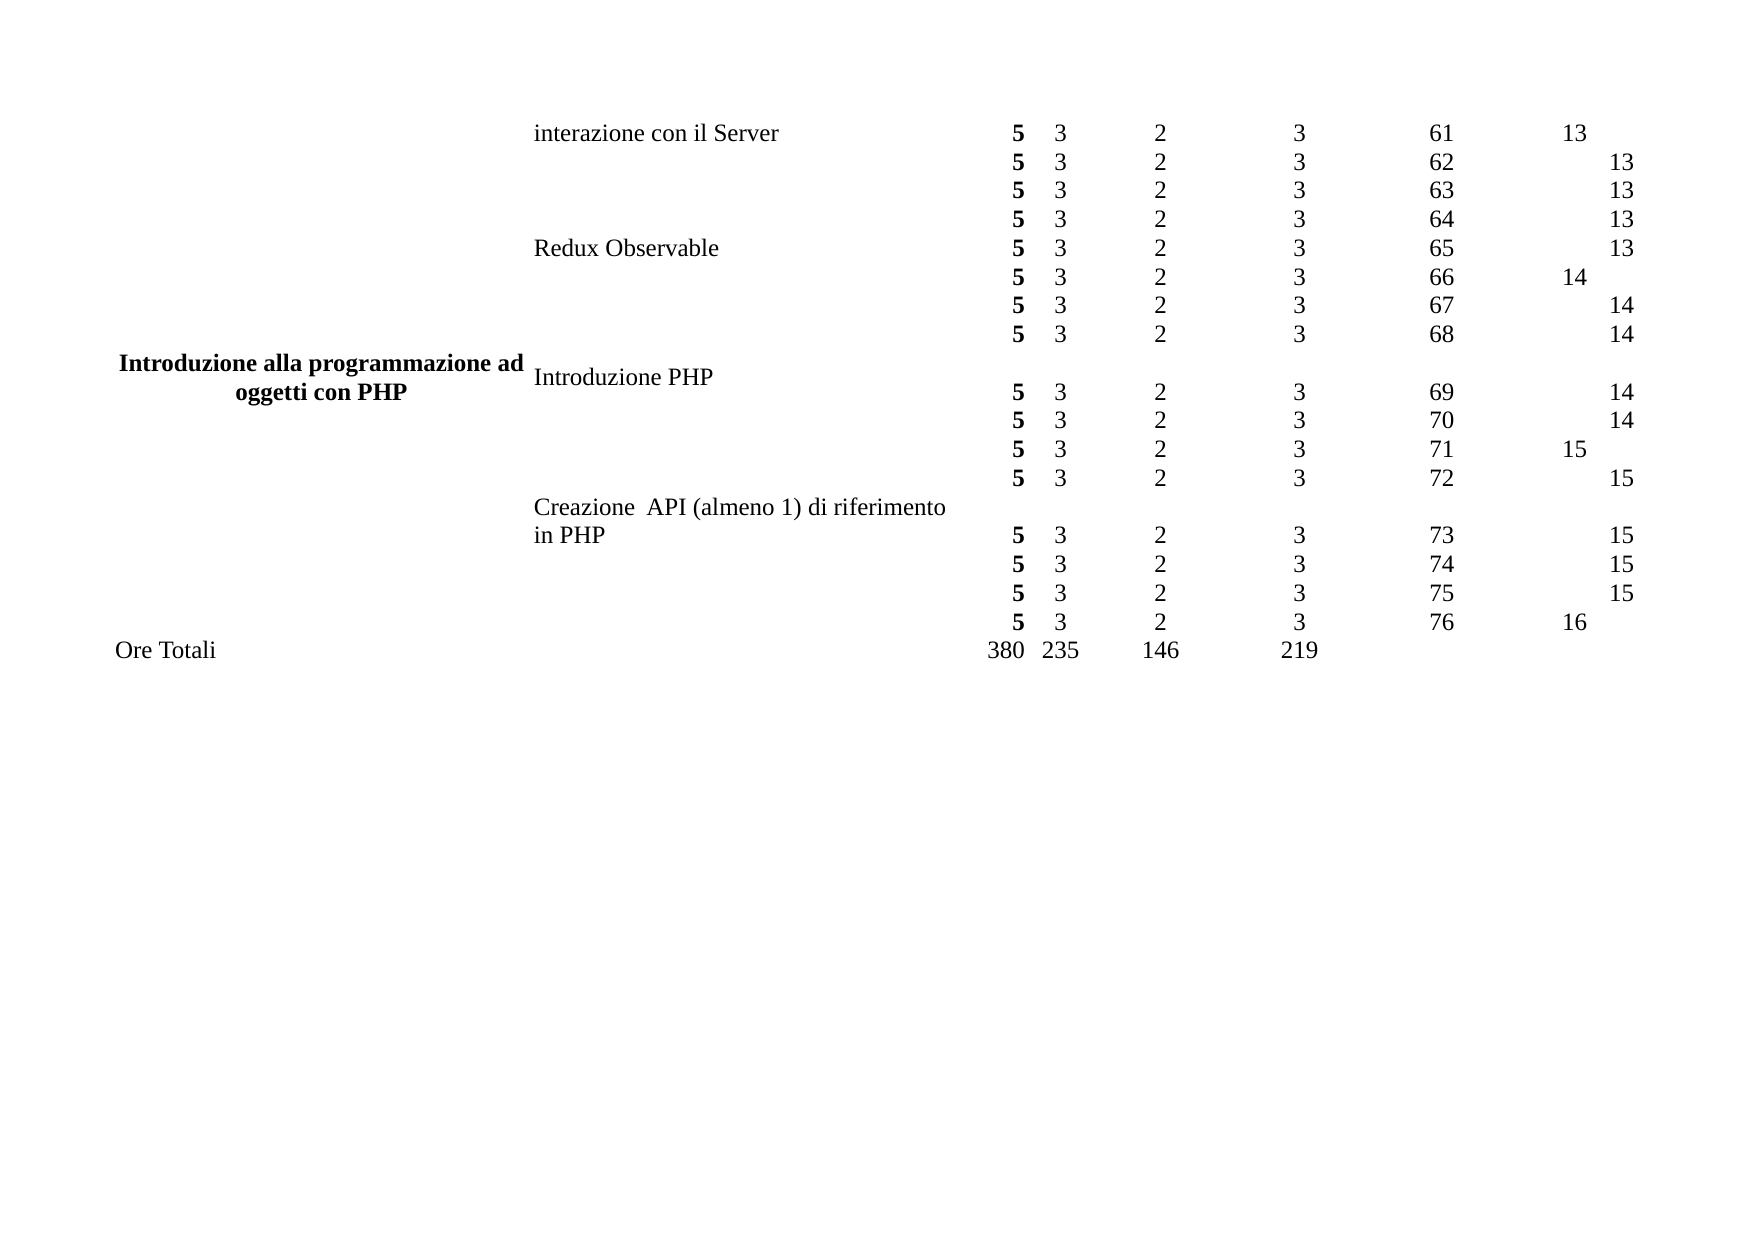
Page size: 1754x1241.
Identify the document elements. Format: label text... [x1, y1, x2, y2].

table_cell Creazione API (almeno 1) di riferimento in PHP [531, 492, 949, 549]
table_cell 13 [1512, 233, 1637, 262]
table_cell 2 [1093, 147, 1227, 176]
table_cell 3 [1028, 578, 1093, 607]
table_cell [531, 147, 949, 176]
table_cell [531, 406, 949, 434]
table_cell 5 [949, 147, 1027, 176]
table_cell 2 [1093, 291, 1227, 319]
table_cell 13 [1512, 176, 1637, 204]
table_cell 5 [949, 434, 1027, 463]
table_cell [531, 463, 949, 492]
table_cell 15 [1512, 463, 1637, 492]
table_cell 2 [1093, 233, 1227, 262]
table_cell [112, 607, 531, 636]
table_cell 3 [1028, 549, 1093, 578]
table_cell 5 [949, 176, 1027, 204]
table_cell 2 [1093, 319, 1227, 348]
table_cell [531, 549, 949, 578]
table_cell 71 [1371, 434, 1512, 463]
table_cell Ore Totali [112, 636, 531, 664]
table_cell 67 [1371, 291, 1512, 319]
table_cell 65 [1371, 233, 1512, 262]
table_cell 3 [1228, 434, 1371, 463]
table_cell 15 [1512, 578, 1637, 607]
table_cell 5 [949, 262, 1027, 291]
table_cell 16 [1512, 607, 1637, 636]
table_cell 13 [1512, 118, 1637, 147]
table_cell [112, 463, 531, 492]
table_cell 3 [1028, 147, 1093, 176]
table_cell [1512, 636, 1637, 664]
table_cell 3 [1228, 262, 1371, 291]
table_cell [531, 262, 949, 291]
table_cell 2 [1093, 262, 1227, 291]
table_cell 3 [1228, 607, 1371, 636]
table_cell 3 [1228, 348, 1371, 406]
table_cell [112, 291, 531, 319]
table_cell [531, 291, 949, 319]
table_cell 2 [1093, 549, 1227, 578]
table_cell [112, 176, 531, 204]
table_cell 2 [1093, 434, 1227, 463]
table_cell 73 [1371, 492, 1512, 549]
table_cell [531, 319, 949, 348]
table_cell 5 [949, 118, 1027, 147]
table_cell [112, 319, 531, 348]
table_cell 3 [1228, 492, 1371, 549]
table_cell [531, 176, 949, 204]
table_cell 76 [1371, 607, 1512, 636]
table_cell 61 [1371, 118, 1512, 147]
table_cell 3 [1028, 204, 1093, 233]
table_cell 75 [1371, 578, 1512, 607]
table_cell 5 [949, 549, 1027, 578]
table_cell 3 [1228, 176, 1371, 204]
table_cell 3 [1028, 291, 1093, 319]
table_cell Redux Observable [531, 233, 949, 262]
table_cell 2 [1093, 176, 1227, 204]
table_cell 3 [1228, 549, 1371, 578]
table_cell 5 [949, 348, 1027, 406]
table_cell 3 [1228, 147, 1371, 176]
table_cell 2 [1093, 348, 1227, 406]
table_cell 3 [1028, 348, 1093, 406]
table_cell 64 [1371, 204, 1512, 233]
table_cell 62 [1371, 147, 1512, 176]
table_cell 5 [949, 607, 1027, 636]
table_cell 13 [1512, 147, 1637, 176]
table_cell 146 [1093, 636, 1227, 664]
table_cell 74 [1371, 549, 1512, 578]
table_cell [112, 492, 531, 549]
table_cell 3 [1228, 406, 1371, 434]
table_cell [112, 406, 531, 434]
table_cell 13 [1512, 204, 1637, 233]
table_cell 2 [1093, 463, 1227, 492]
table_cell 3 [1228, 578, 1371, 607]
table_cell 69 [1371, 348, 1512, 406]
table_cell 3 [1028, 607, 1093, 636]
table_cell 3 [1228, 291, 1371, 319]
table_cell 5 [949, 463, 1027, 492]
table_cell [531, 607, 949, 636]
table_cell 14 [1512, 291, 1637, 319]
table_cell 5 [949, 406, 1027, 434]
table_cell [112, 262, 531, 291]
table_cell [531, 636, 949, 664]
table_cell [112, 549, 531, 578]
table_cell [112, 118, 531, 147]
table_cell 3 [1228, 233, 1371, 262]
table_cell 70 [1371, 406, 1512, 434]
table_cell 14 [1512, 262, 1637, 291]
table_cell 5 [949, 578, 1027, 607]
table_cell [112, 434, 531, 463]
table_cell 3 [1028, 434, 1093, 463]
table_cell Introduzione PHP [531, 348, 949, 406]
table_cell 3 [1228, 118, 1371, 147]
table_cell 3 [1028, 233, 1093, 262]
table_cell 5 [949, 204, 1027, 233]
table_cell [1371, 636, 1512, 664]
table_cell [531, 578, 949, 607]
table_cell 2 [1093, 607, 1227, 636]
table_cell 68 [1371, 319, 1512, 348]
table_cell [112, 204, 531, 233]
table_cell 14 [1512, 348, 1637, 406]
table_cell 3 [1028, 492, 1093, 549]
table_cell [112, 233, 531, 262]
table_cell [531, 434, 949, 463]
table_cell 2 [1093, 578, 1227, 607]
table_cell 2 [1093, 118, 1227, 147]
table_cell 219 [1228, 636, 1371, 664]
table_cell 72 [1371, 463, 1512, 492]
table_cell [112, 578, 531, 607]
table_cell 3 [1028, 118, 1093, 147]
table_cell 2 [1093, 492, 1227, 549]
table_cell 3 [1028, 262, 1093, 291]
table_cell 380 [949, 636, 1027, 664]
table_cell 63 [1371, 176, 1512, 204]
table_cell 2 [1093, 204, 1227, 233]
table_cell 5 [949, 291, 1027, 319]
table_cell 15 [1512, 549, 1637, 578]
table_cell 5 [949, 319, 1027, 348]
table_cell 14 [1512, 319, 1637, 348]
table_cell Introduzione alla programmazione ad oggetti con PHP [112, 348, 531, 406]
table_cell 3 [1228, 319, 1371, 348]
table_cell [531, 204, 949, 233]
table_cell interazione con il Server [531, 118, 949, 147]
table_cell 3 [1028, 176, 1093, 204]
table_cell 235 [1028, 636, 1093, 664]
table_cell 66 [1371, 262, 1512, 291]
table_cell 3 [1228, 463, 1371, 492]
table_cell 2 [1093, 406, 1227, 434]
table_cell [112, 147, 531, 176]
table_cell 5 [949, 233, 1027, 262]
table_cell 15 [1512, 434, 1637, 463]
table_cell 14 [1512, 406, 1637, 434]
table_cell 3 [1228, 204, 1371, 233]
table_cell 3 [1028, 463, 1093, 492]
table_cell 5 [949, 492, 1027, 549]
table_cell 15 [1512, 492, 1637, 549]
table_cell 3 [1028, 319, 1093, 348]
table_cell 3 [1028, 406, 1093, 434]
